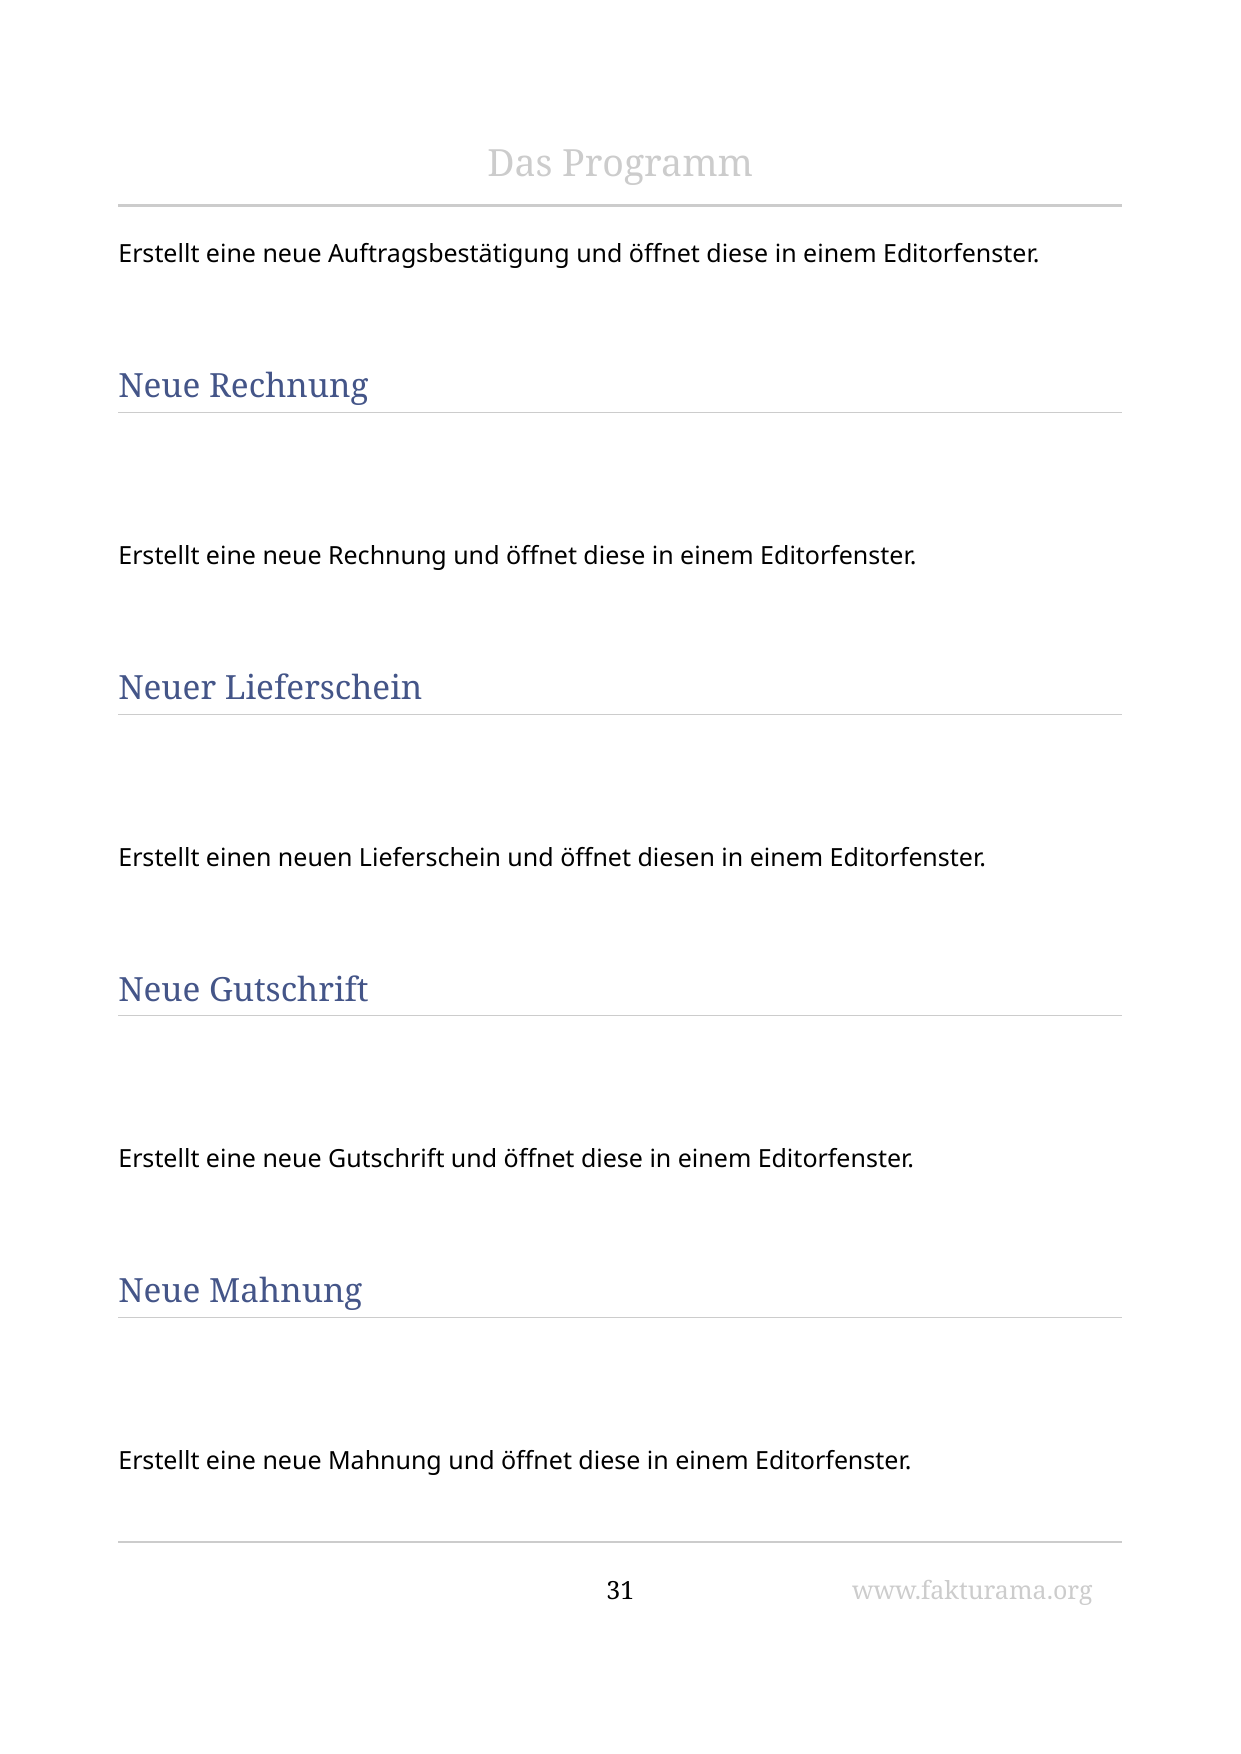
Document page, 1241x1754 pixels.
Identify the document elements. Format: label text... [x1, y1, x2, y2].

subtitle Neue Rechnung [118, 362, 1122, 412]
text Erstellt eine neue Gutschrift und öffnet diese in einem Editorfenster. [118, 1141, 1122, 1175]
text Erstellt eine neue Mahnung und öffnet diese in einem Editorfenster. [118, 1442, 1122, 1476]
subtitle Neue Gutschrift [118, 965, 1122, 1015]
subtitle Neuer Lieferschein [118, 664, 1122, 714]
text Erstellt eine neue Auftragsbestätigung und öffnet diese in einem Editorfenster. [118, 236, 1122, 270]
subtitle Neue Mahnung [118, 1267, 1122, 1317]
text Erstellt einen neuen Lieferschein und öffnet diesen in einem Editorfenster. [118, 839, 1122, 873]
text Erstellt eine neue Rechnung und öffnet diese in einem Editorfenster. [118, 538, 1122, 572]
